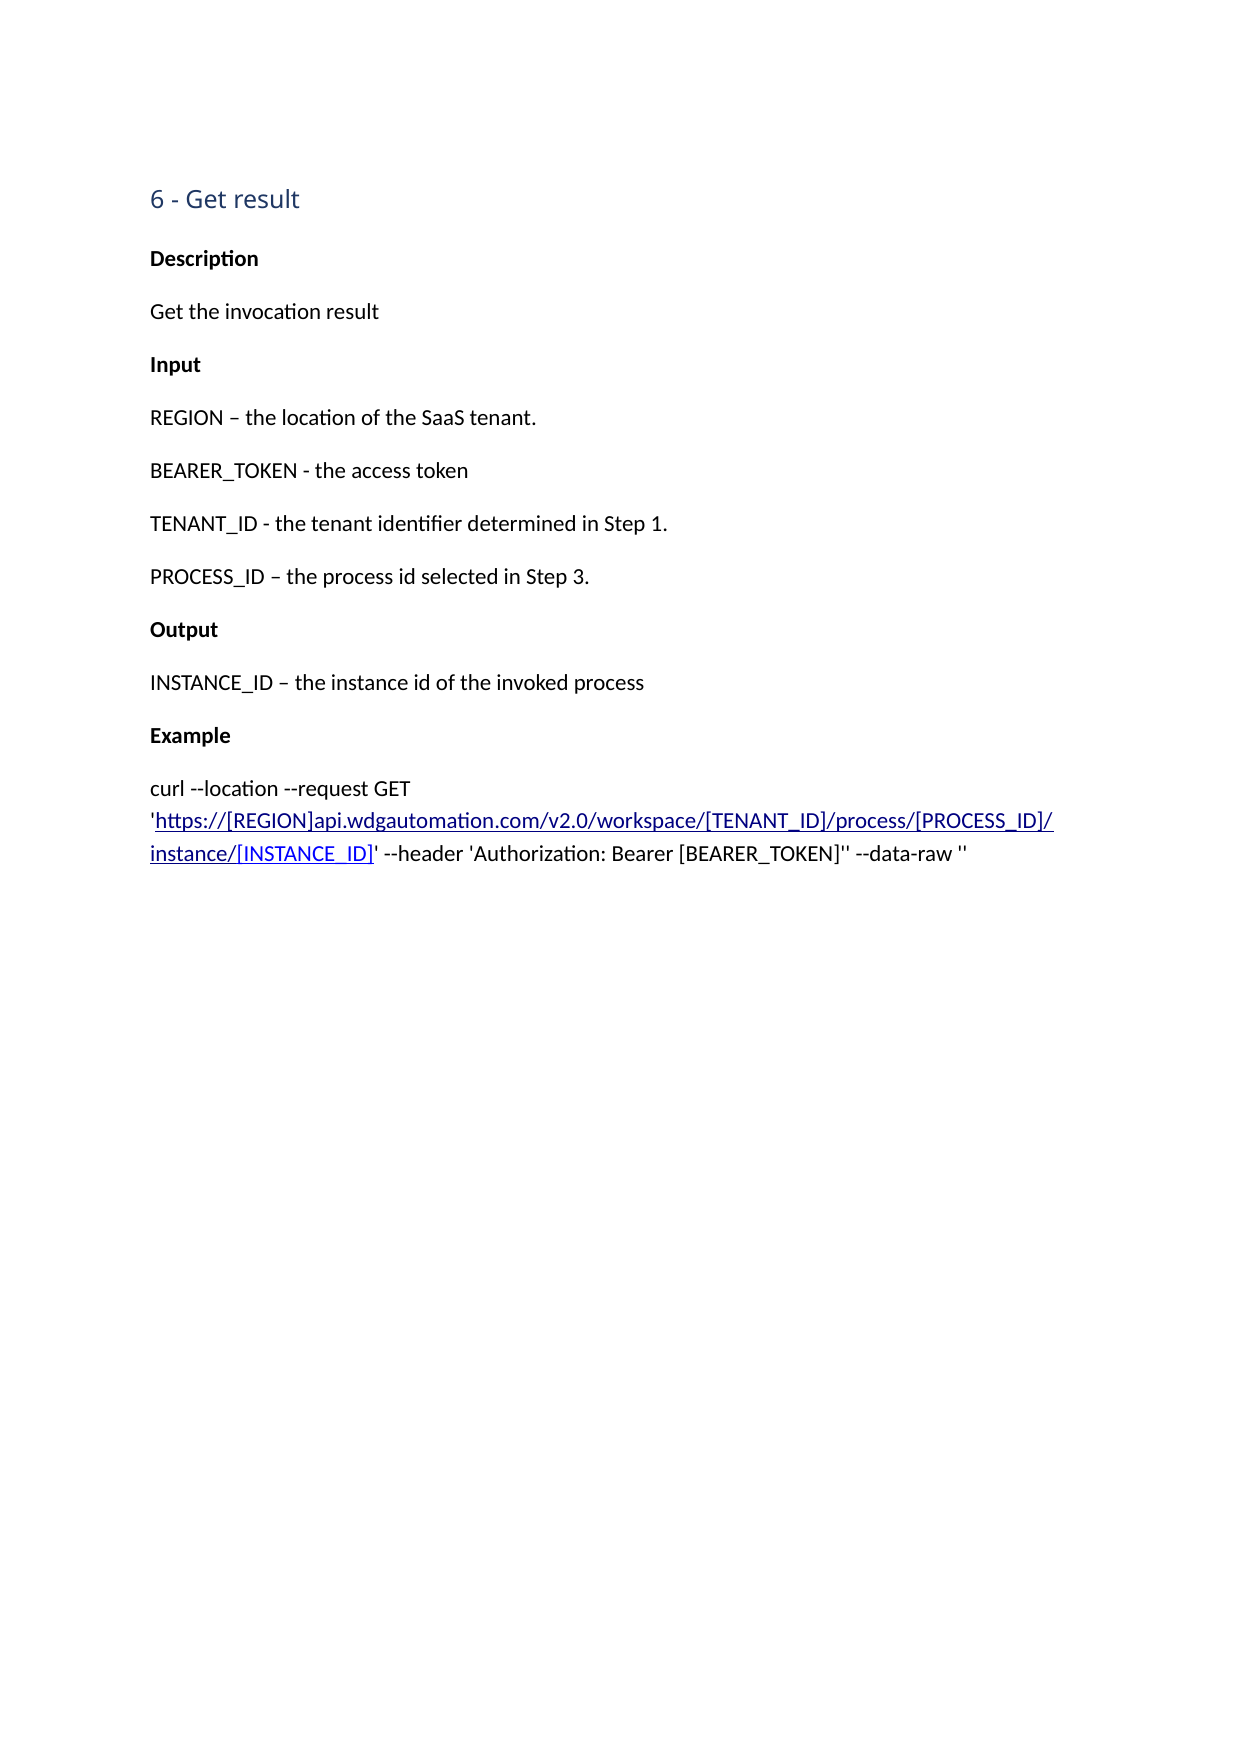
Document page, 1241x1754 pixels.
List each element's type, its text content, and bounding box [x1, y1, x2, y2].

text Example [150, 721, 1090, 749]
text Output [150, 615, 1090, 643]
text REGION – the location of the SaaS tenant. [150, 403, 1090, 431]
text Get the invocation result [150, 297, 1090, 325]
text BEARER_TOKEN - the access token [150, 456, 1090, 484]
text PROCESS_ID – the process id selected in Step 3. [150, 562, 1090, 590]
subtitle 6 - Get result [150, 182, 1090, 216]
text Input [150, 350, 1090, 378]
text Description [150, 244, 1090, 272]
text INSTANCE_ID – the instance id of the invoked process [150, 668, 1090, 696]
text curl --location --request GET 'https://[REGION]api.wdgautomation.com/v2.0/workspace/[TENANT_ID]/process/[PROCESS_ID]/instance/[INSTANCE_ID]' --header 'Authorization: Bearer [BEARER_TOKEN]'' --data-raw '' [150, 774, 1090, 867]
text TENANT_ID - the tenant identifier determined in Step 1. [150, 509, 1090, 537]
